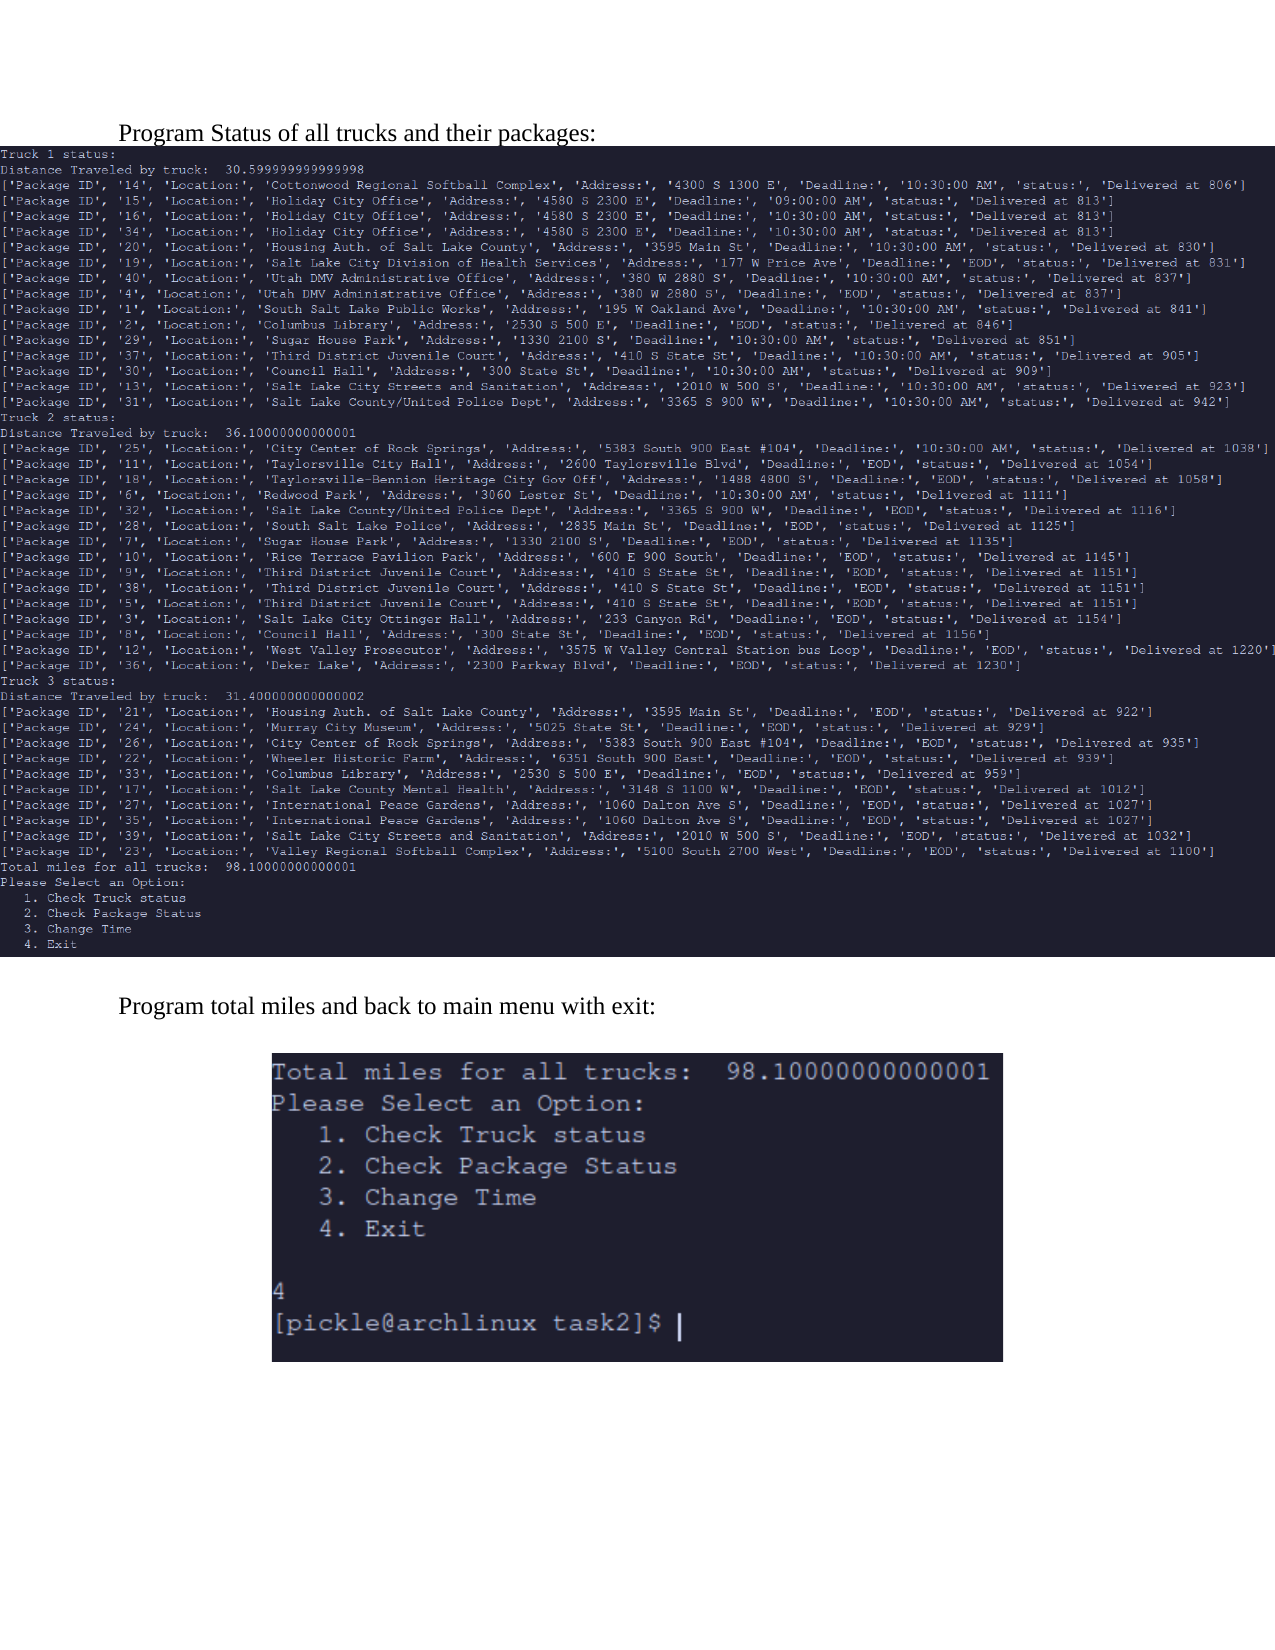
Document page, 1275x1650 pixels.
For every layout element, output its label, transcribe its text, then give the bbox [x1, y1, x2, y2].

picture [0, 146, 1275, 957]
text Program Status of all trucks and their packages: [118, 118, 1157, 146]
text Program total miles and back to main menu with exit: [118, 991, 1157, 1020]
picture [271, 1053, 1004, 1362]
